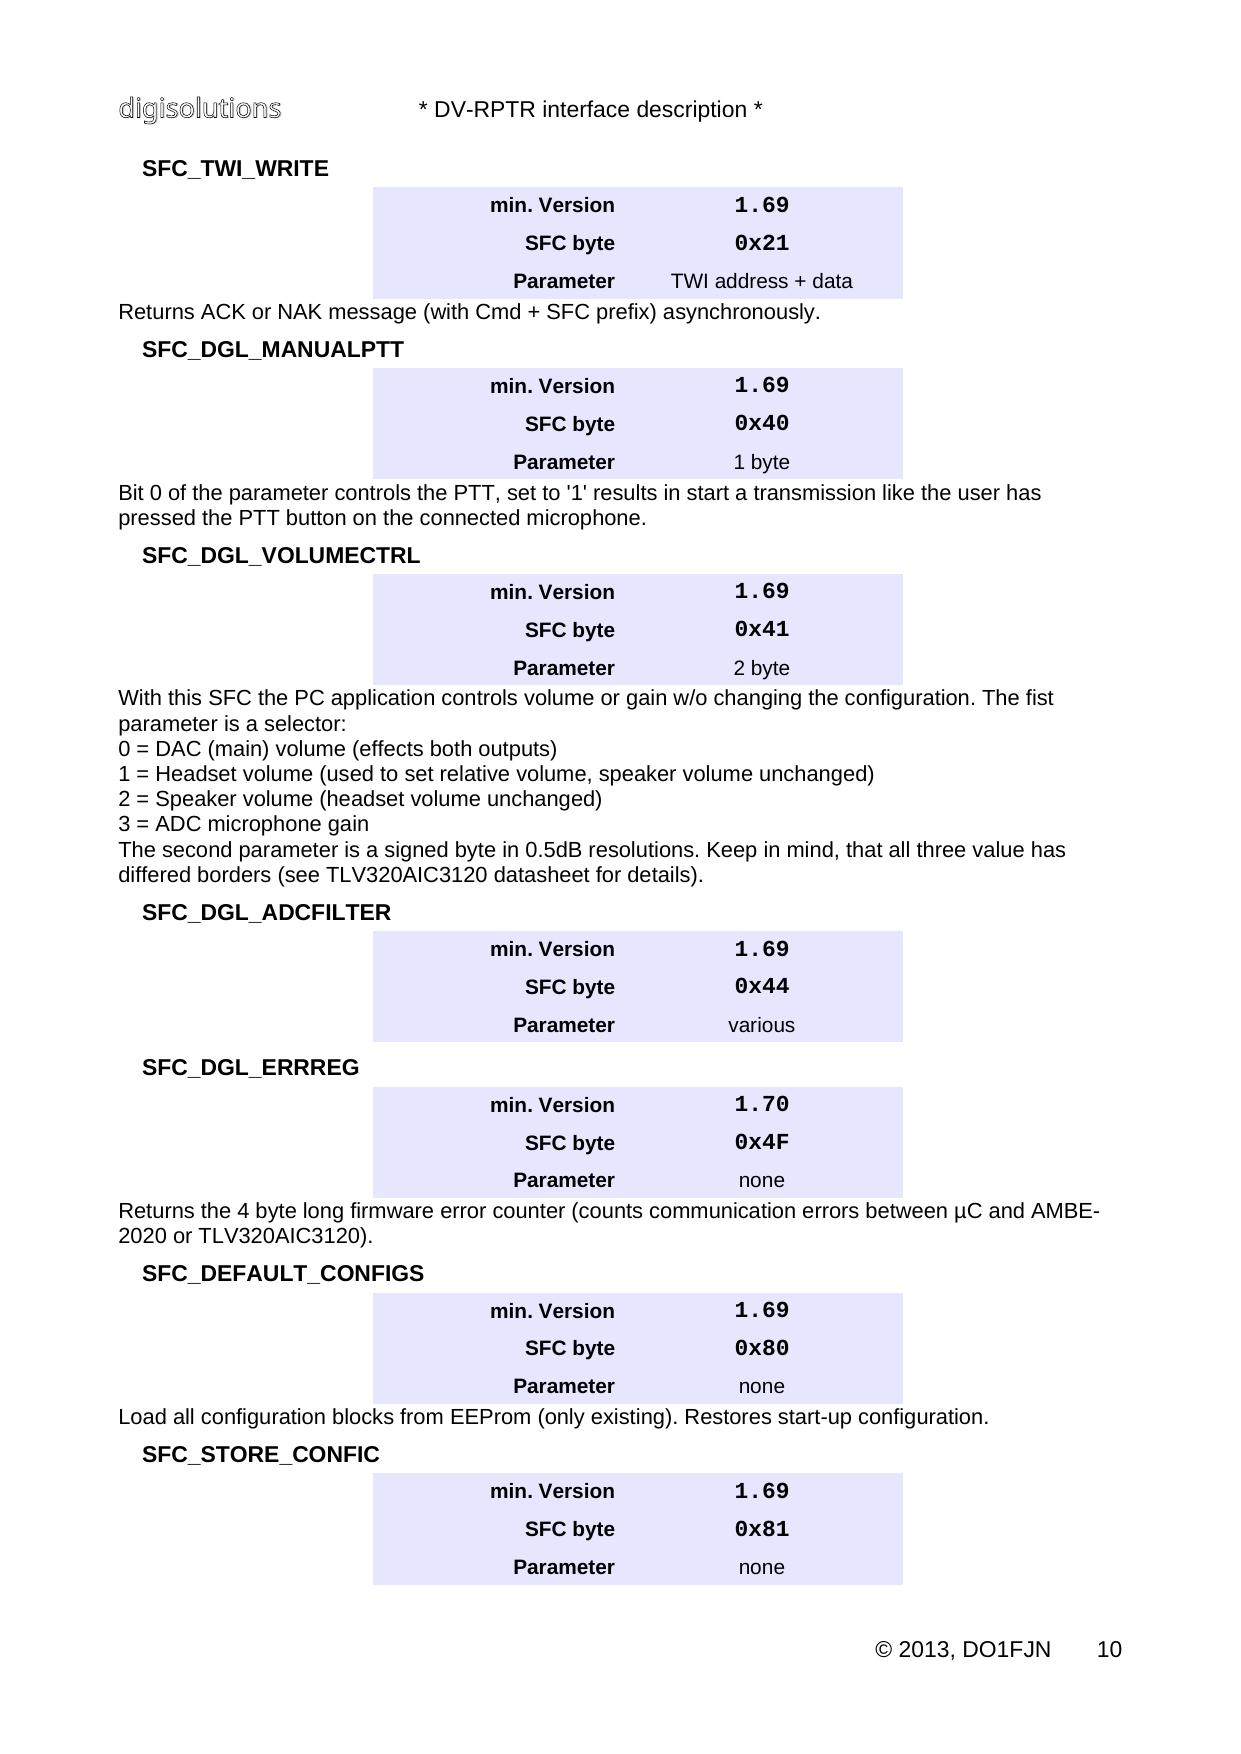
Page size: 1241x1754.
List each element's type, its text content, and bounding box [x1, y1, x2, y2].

text 0 = DAC (main) volume (effects both outputs) [118, 736, 1122, 761]
table_header min. Version [373, 931, 621, 969]
text With this SFC the PC application controls volume or gain w/o changing the configuration. The fist parameter is a selector: [118, 685, 1122, 736]
table_header 1.69 [621, 574, 903, 612]
table_cell SFC byte [373, 969, 621, 1007]
subtitle SFC_DGL_ADCFILTER [142, 899, 1122, 925]
table_header 1.69 [621, 187, 903, 225]
table_cell SFC byte [373, 406, 621, 443]
text Bit 0 of the parameter controls the PTT, set to '1' results in start a transmission like the user has pressed the PTT button on the connected microphone. [118, 479, 1122, 530]
table_cell 0x21 [621, 225, 903, 263]
table_cell Parameter [373, 1368, 621, 1404]
subtitle SFC_DGL_VOLUMECTRL [142, 542, 1122, 568]
table_cell Parameter [373, 1549, 621, 1585]
table_cell none [621, 1368, 903, 1404]
table_cell 1 byte [621, 444, 903, 479]
subtitle SFC_DEFAULT_CONFIGS [142, 1260, 1122, 1287]
text Returns the 4 byte long firmware error counter (counts communication errors between µC and AMBE-2020 or TLV320AIC3120). [118, 1198, 1122, 1248]
table_cell SFC byte [373, 225, 621, 263]
text Load all configuration blocks from EEProm (only existing). Restores start-up configuration. [118, 1404, 1122, 1429]
text 1 = Headset volume (used to set relative volume, speaker volume unchanged) [118, 761, 1122, 786]
table_cell Parameter [373, 263, 621, 299]
text 3 = ADC microphone gain [118, 811, 1122, 837]
table_cell Parameter [373, 650, 621, 685]
table_cell Parameter [373, 444, 621, 479]
table_header 1.69 [621, 368, 903, 406]
table_cell SFC byte [373, 1330, 621, 1368]
table_cell Parameter [373, 1162, 621, 1198]
subtitle SFC_DGL_MANUALPTT [142, 336, 1122, 362]
text 2 = Speaker volume (headset volume unchanged) [118, 786, 1122, 811]
table_header 1.69 [621, 931, 903, 969]
table_header min. Version [373, 1293, 621, 1330]
table_header min. Version [373, 187, 621, 225]
table_cell SFC byte [373, 1511, 621, 1549]
text The second parameter is a signed byte in 0.5dB resolutions. Keep in mind, that all three value has differed borders (see TLV320AIC3120 datasheet for details). [118, 837, 1122, 887]
table_cell Parameter [373, 1007, 621, 1042]
table_header min. Version [373, 1087, 621, 1124]
table_cell SFC byte [373, 612, 621, 649]
table_header 1.69 [621, 1293, 903, 1330]
table_cell 0x40 [621, 406, 903, 443]
table_header 1.70 [621, 1087, 903, 1124]
subtitle SFC_DGL_ERRREG [142, 1054, 1122, 1081]
table_cell various [621, 1007, 903, 1042]
table_header min. Version [373, 1473, 621, 1511]
table_header 1.69 [621, 1473, 903, 1511]
table_cell none [621, 1162, 903, 1198]
table_cell TWI address + data [621, 263, 903, 299]
table_cell 2 byte [621, 650, 903, 685]
table_header min. Version [373, 368, 621, 406]
table_cell 0x81 [621, 1511, 903, 1549]
table_header min. Version [373, 574, 621, 612]
table_cell 0x4F [621, 1124, 903, 1162]
subtitle SFC_TWI_WRITE [142, 155, 1122, 181]
table_cell 0x80 [621, 1330, 903, 1368]
table_cell 0x44 [621, 969, 903, 1007]
text Returns ACK or NAK message (with Cmd + SFC prefix) asynchronously. [118, 299, 1122, 324]
subtitle SFC_STORE_CONFIC [142, 1441, 1122, 1467]
table_cell SFC byte [373, 1124, 621, 1162]
table_cell 0x41 [621, 612, 903, 649]
table_cell none [621, 1549, 903, 1585]
